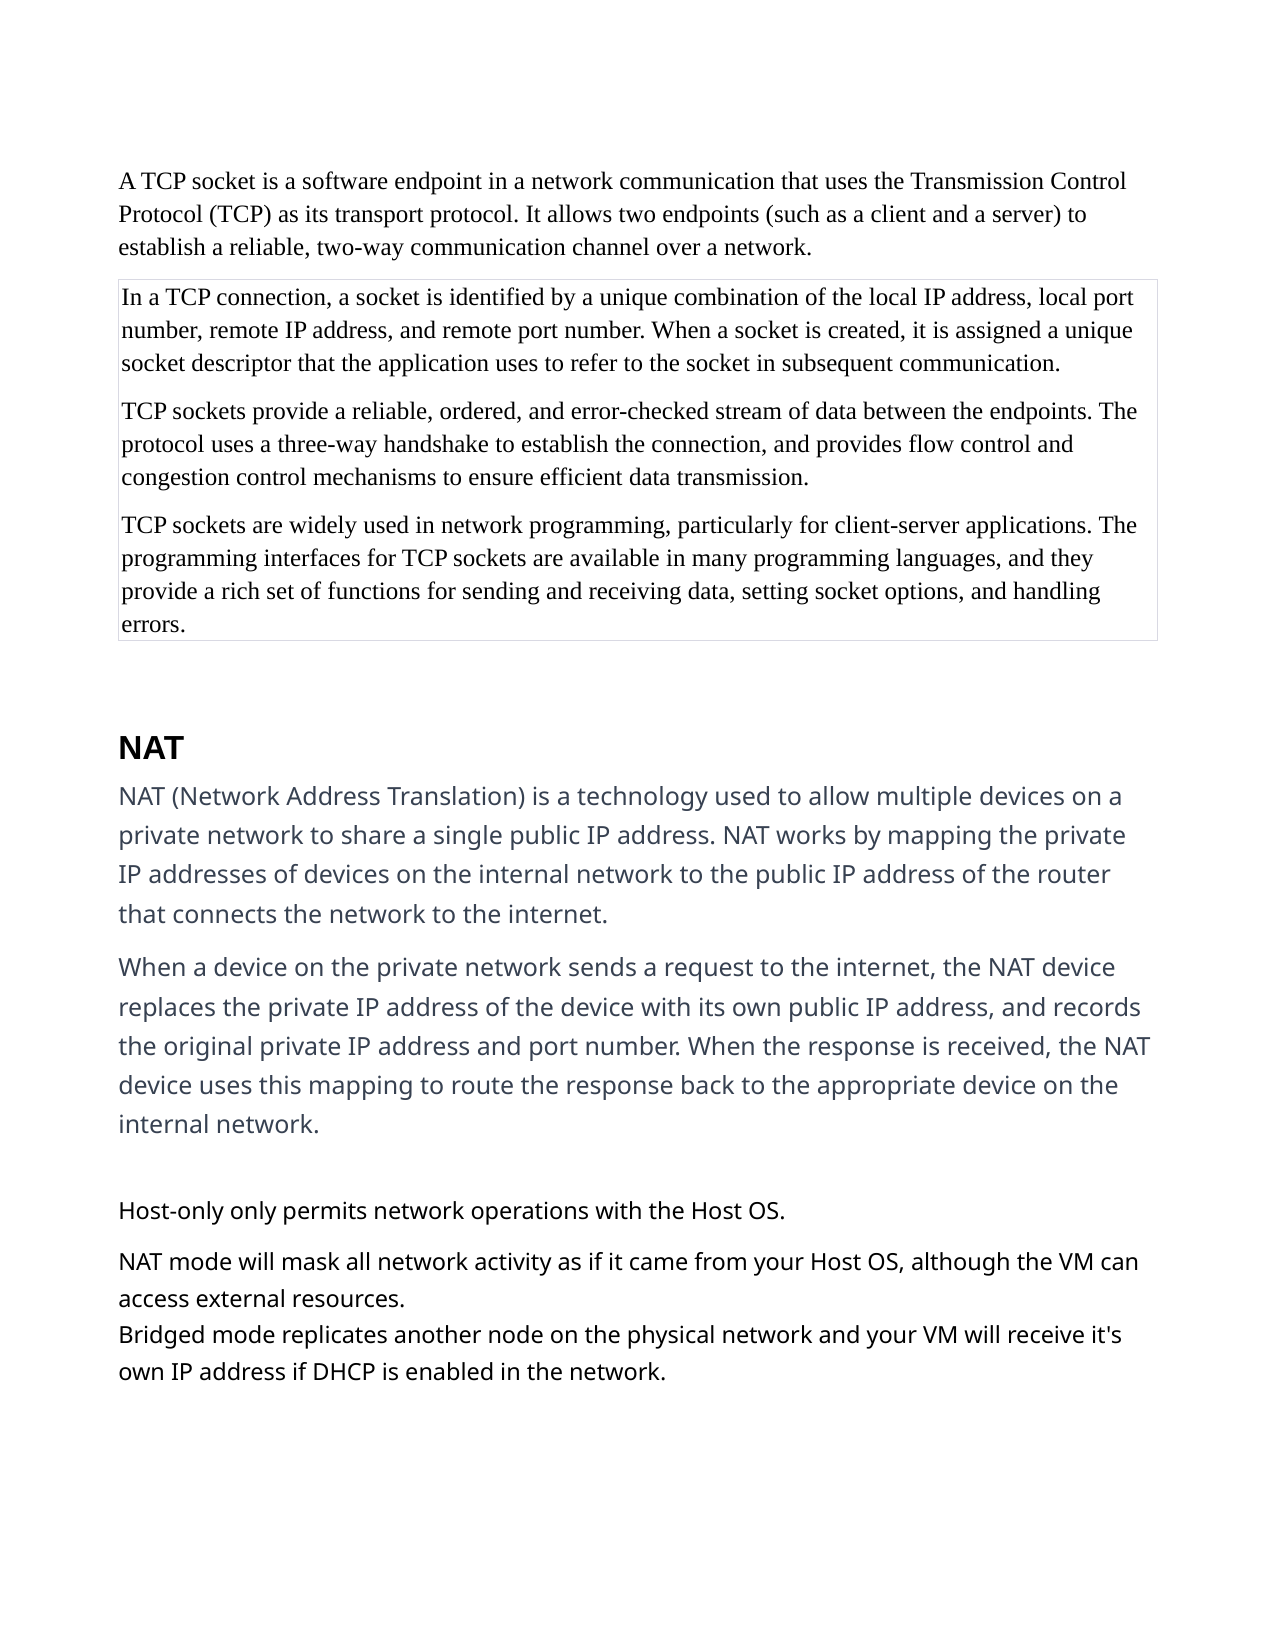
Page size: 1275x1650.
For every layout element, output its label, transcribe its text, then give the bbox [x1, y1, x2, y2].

text In a TCP connection, a socket is identified by a unique combination of the local IP address, local port number, remote IP address, and remote port number. When a socket is created, it is assigned a unique socket descriptor that the application uses to refer to the socket in subsequent communication. [119, 280, 1157, 377]
text Bridged mode replicates another node on the physical network and your VM will receive it's own IP address if DHCP is enabled in the network. [118, 1319, 1157, 1388]
subtitle NAT [118, 728, 1157, 766]
text TCP sockets provide a reliable, ordered, and error-checked stream of data between the endpoints. The protocol uses a three-way handshake to establish the connection, and provides flow control and congestion control mechanisms to ensure efficient data transmission. [119, 393, 1157, 491]
text NAT mode will mask all network activity as if it came from your Host OS, although the VM can access external resources. [118, 1245, 1157, 1314]
text Host-only only permits network operations with the Host OS. [118, 1160, 1157, 1226]
text TCP sockets are widely used in network programming, particularly for client-server applications. The programming interfaces for TCP sockets are available in many programming languages, and they provide a rich set of functions for sending and receiving data, setting socket options, and handling errors. [119, 507, 1157, 640]
text A TCP socket is a software endpoint in a network communication that uses the Transmission Control Protocol (TCP) as its transport protocol. It allows two endpoints (such as a client and a server) to establish a reliable, two-way communication channel over a network. [118, 166, 1157, 261]
text When a device on the private network sends a request to the internet, the NAT device replaces the private IP address of the device with its own public IP address, and records the original private IP address and port number. When the response is received, the NAT device uses this mapping to route the response back to the appropriate device on the internal network. [118, 950, 1157, 1141]
text NAT (Network Address Translation) is a technology used to allow multiple devices on a private network to share a single public IP address. NAT works by mapping the private IP addresses of devices on the internal network to the public IP address of the router that connects the network to the internet. [118, 779, 1157, 930]
